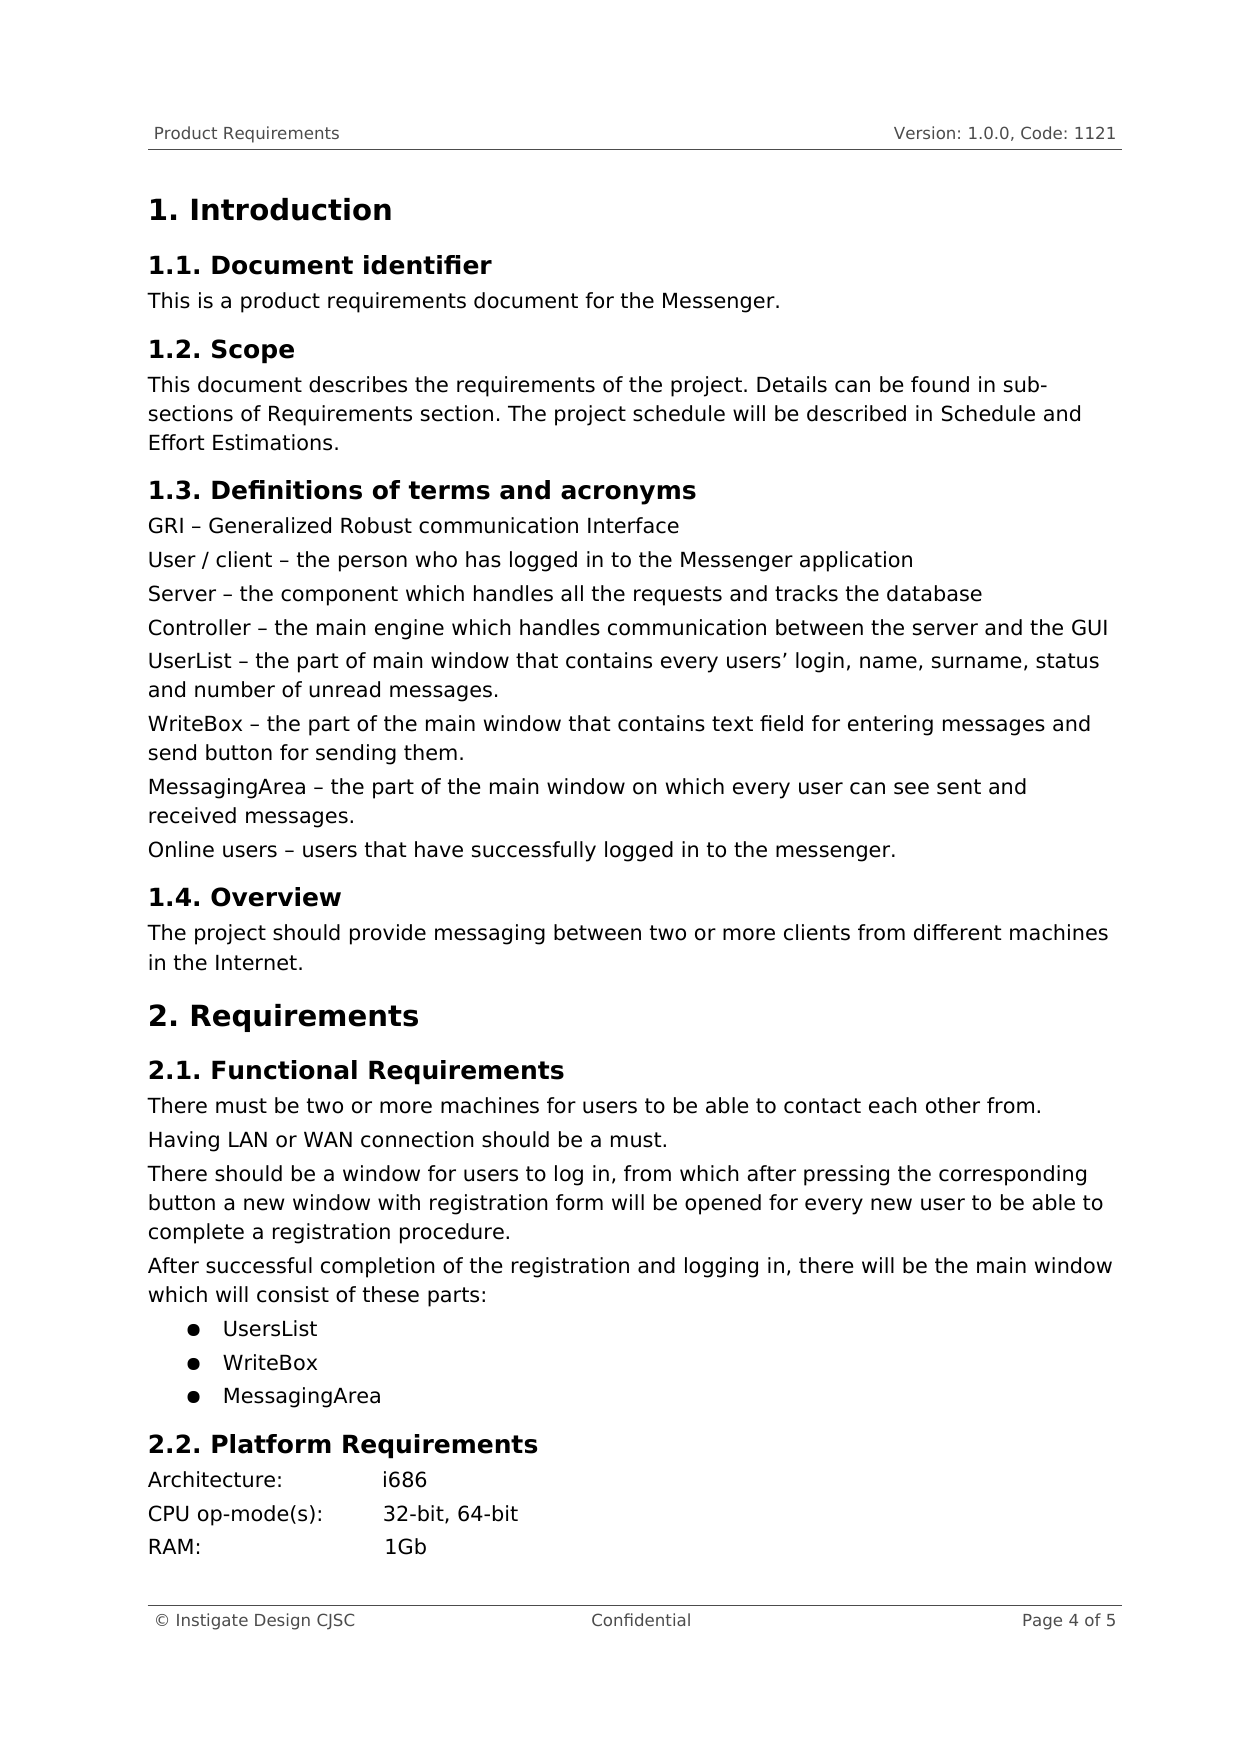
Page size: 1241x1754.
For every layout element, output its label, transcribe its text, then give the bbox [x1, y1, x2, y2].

text CPU op-mode(s): 32-bit, 64-bit [148, 1502, 1122, 1526]
text WriteBox – the part of the main window that contains text field for entering messages and send button for sending them. [148, 712, 1122, 766]
text Online users – users that have successfully logged in to the messenger. [148, 838, 1122, 862]
text This document describes the requirements of the project. Details can be found in sub-sections of Requirements section. The project schedule will be described in Schedule and Effort Estimations. [148, 373, 1122, 455]
subtitle Overview [148, 883, 1122, 913]
text There should be a window for users to log in, from which after pressing the corresponding button a new window with registration form will be opened for every new user to be able to complete a registration procedure. [148, 1162, 1122, 1244]
subtitle Functional Requirements [148, 1057, 1122, 1086]
text UserList – the part of main window that contains every users’ login, name, surname, status and number of unread messages. [148, 649, 1122, 703]
subtitle Scope [148, 335, 1122, 364]
subtitle Introduction [148, 194, 1122, 228]
text After successful completion of the registration and logging in, there will be the main window which will consist of these parts: [148, 1254, 1122, 1307]
text GRI – Generalized Robust communication Interface [148, 514, 1122, 539]
text MessagingArea – the part of the main window on which every user can see sent and received messages. [148, 775, 1122, 828]
text User / client – the person who has logged in to the Messenger application [148, 548, 1122, 572]
text Controller – the main engine which handles communication between the server and the GUI [148, 616, 1122, 640]
text RAM: 1Gb [148, 1535, 1122, 1559]
text This is a product requirements document for the Messenger. [148, 289, 1122, 313]
list WriteBox [185, 1351, 1122, 1375]
list MessagingArea [185, 1384, 1122, 1408]
subtitle Definitions of terms and acronyms [148, 476, 1122, 506]
text The project should provide messaging between two or more clients from different machines in the Internet. [148, 921, 1122, 975]
subtitle Document identifier [148, 251, 1122, 280]
text Architecture: i686 [148, 1468, 1122, 1492]
text Server – the component which handles all the requests and tracks the database [148, 582, 1122, 606]
subtitle Requirements [148, 999, 1122, 1033]
subtitle Platform Requirements [148, 1430, 1122, 1459]
text There must be two or more machines for users to be able to contact each other from. [148, 1094, 1122, 1119]
text Having LAN or WAN connection should be a must. [148, 1128, 1122, 1153]
list UsersList [185, 1317, 1122, 1341]
